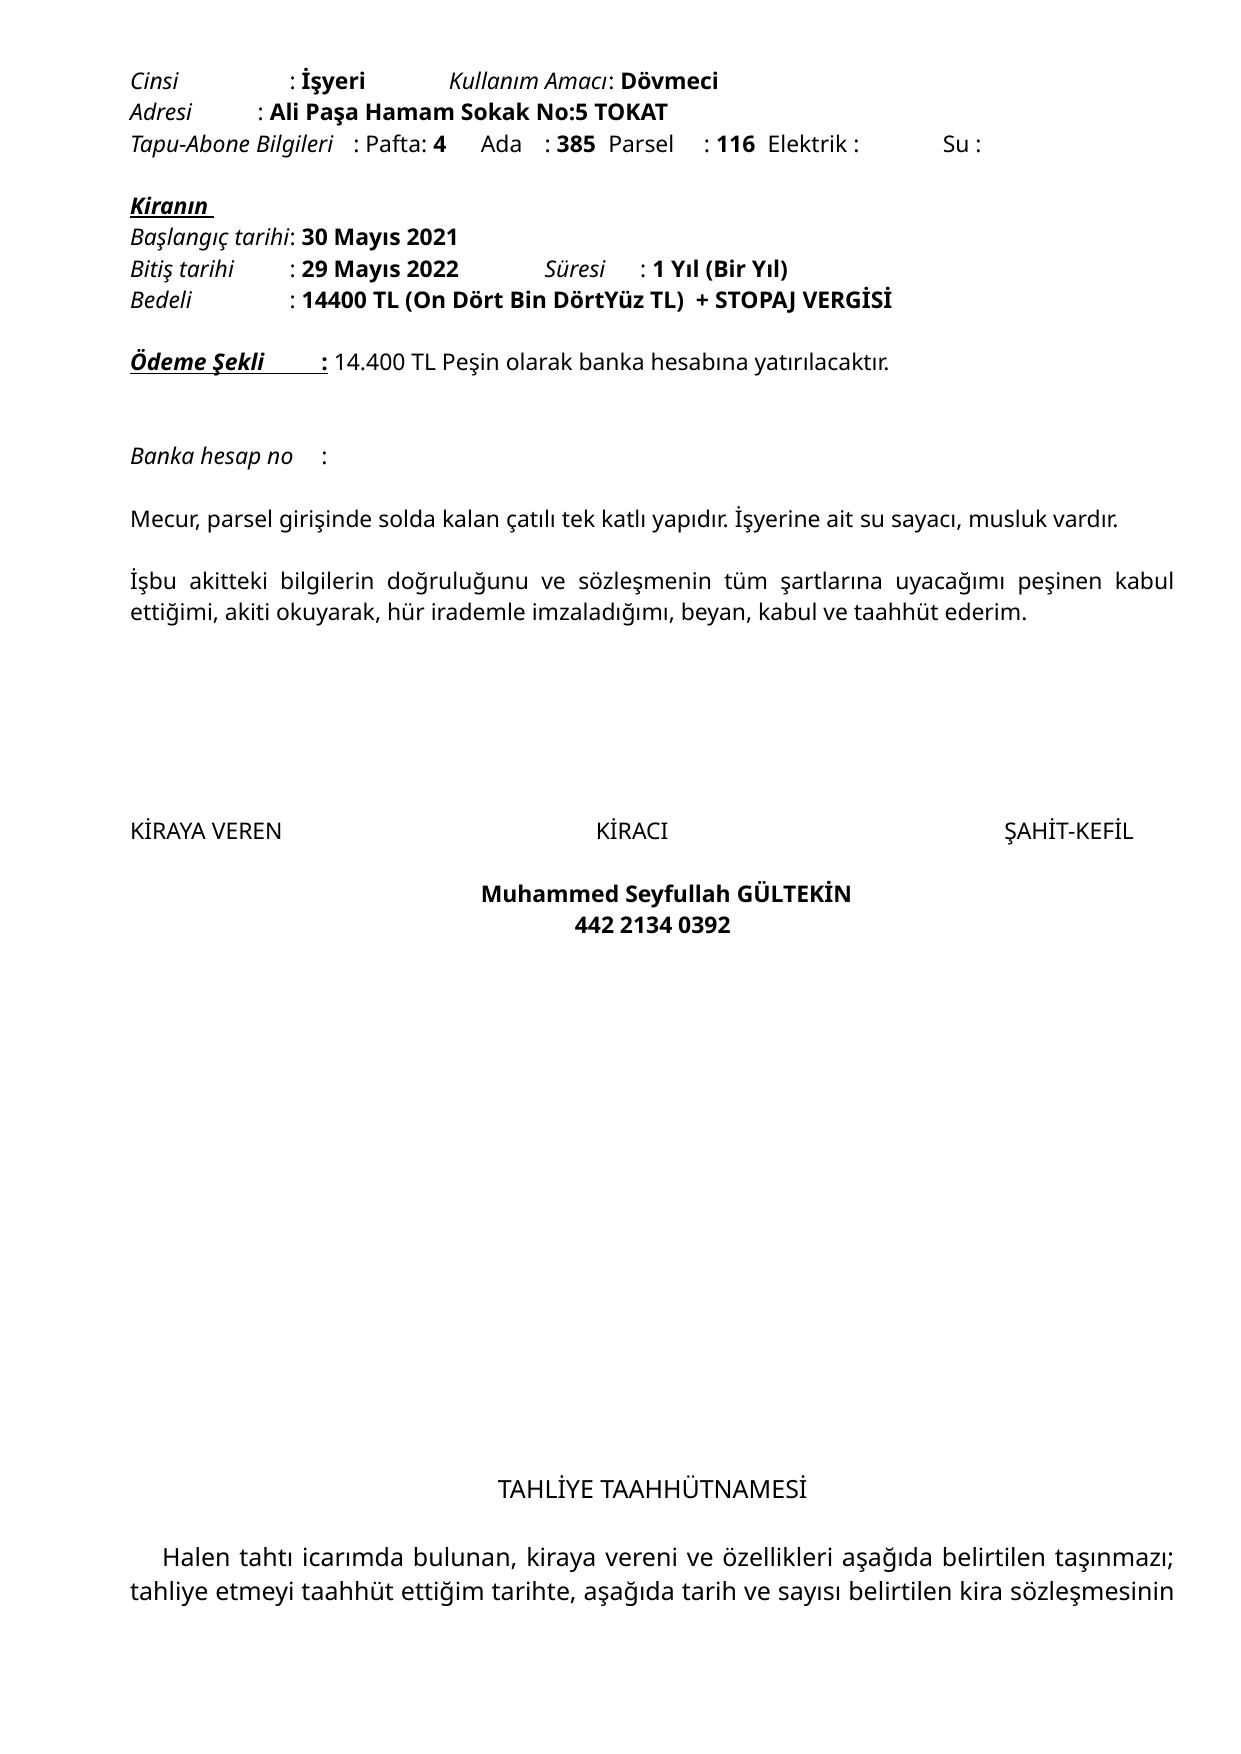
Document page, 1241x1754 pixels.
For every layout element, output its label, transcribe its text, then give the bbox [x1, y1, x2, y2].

text KİRAYA VEREN KİRACI ŞAHİT-KEFİL [130, 815, 1175, 846]
text 442 2134 0392 [130, 909, 1175, 940]
text Bitiş tarihi : 29 Mayıs 2022 Süresi : 1 Yıl (Bir Yıl) [130, 252, 1175, 284]
text TAHLİYE TAAHHÜTNAMESİ [130, 1471, 1175, 1505]
text Cinsi : İşyeri Kullanım Amacı : Dövmeci [130, 65, 1175, 96]
text Başlangıç tarihi : 30 Mayıs 2021 [130, 221, 1175, 252]
text Kiranın [130, 190, 1175, 221]
text Ödeme Şekli : 14.400 TL Peşin olarak banka hesabına yatırılacaktır. [130, 346, 1175, 377]
text Muhammed Seyfullah GÜLTEKİN [130, 877, 1175, 909]
text Mecur, parsel girişinde solda kalan çatılı tek katlı yapıdır. İşyerine ait su sayacı, musluk vardır. [130, 502, 1175, 534]
text Tapu-Abone Bilgileri : Pafta: 4 Ada : 385 Parsel : 116 Elektrik : Su : [130, 127, 1175, 159]
text Halen tahtı icarımda bulunan, kiraya vereni ve özellikleri aşağıda belirtilen taşınmazı; tahliye etmeyi taahhüt ettiğim tarihte, aşağıda tarih ve sayısı belirtilen kira sözleşmesinin [130, 1539, 1175, 1607]
text Banka hesap no : [130, 440, 1175, 471]
text Bedeli : 14400 TL (On Dört Bin DörtYüz TL) + STOPAJ VERGİSİ [130, 284, 1175, 315]
text İşbu akitteki bilgilerin doğruluğunu ve sözleşmenin tüm şartlarına uyacağımı peşinen kabul ettiğimi, akiti okuyarak, hür irademle imzaladığımı, beyan, kabul ve taahhüt ederim. [130, 565, 1175, 627]
text Adresi : Ali Paşa Hamam Sokak No:5 TOKAT [130, 96, 1175, 127]
